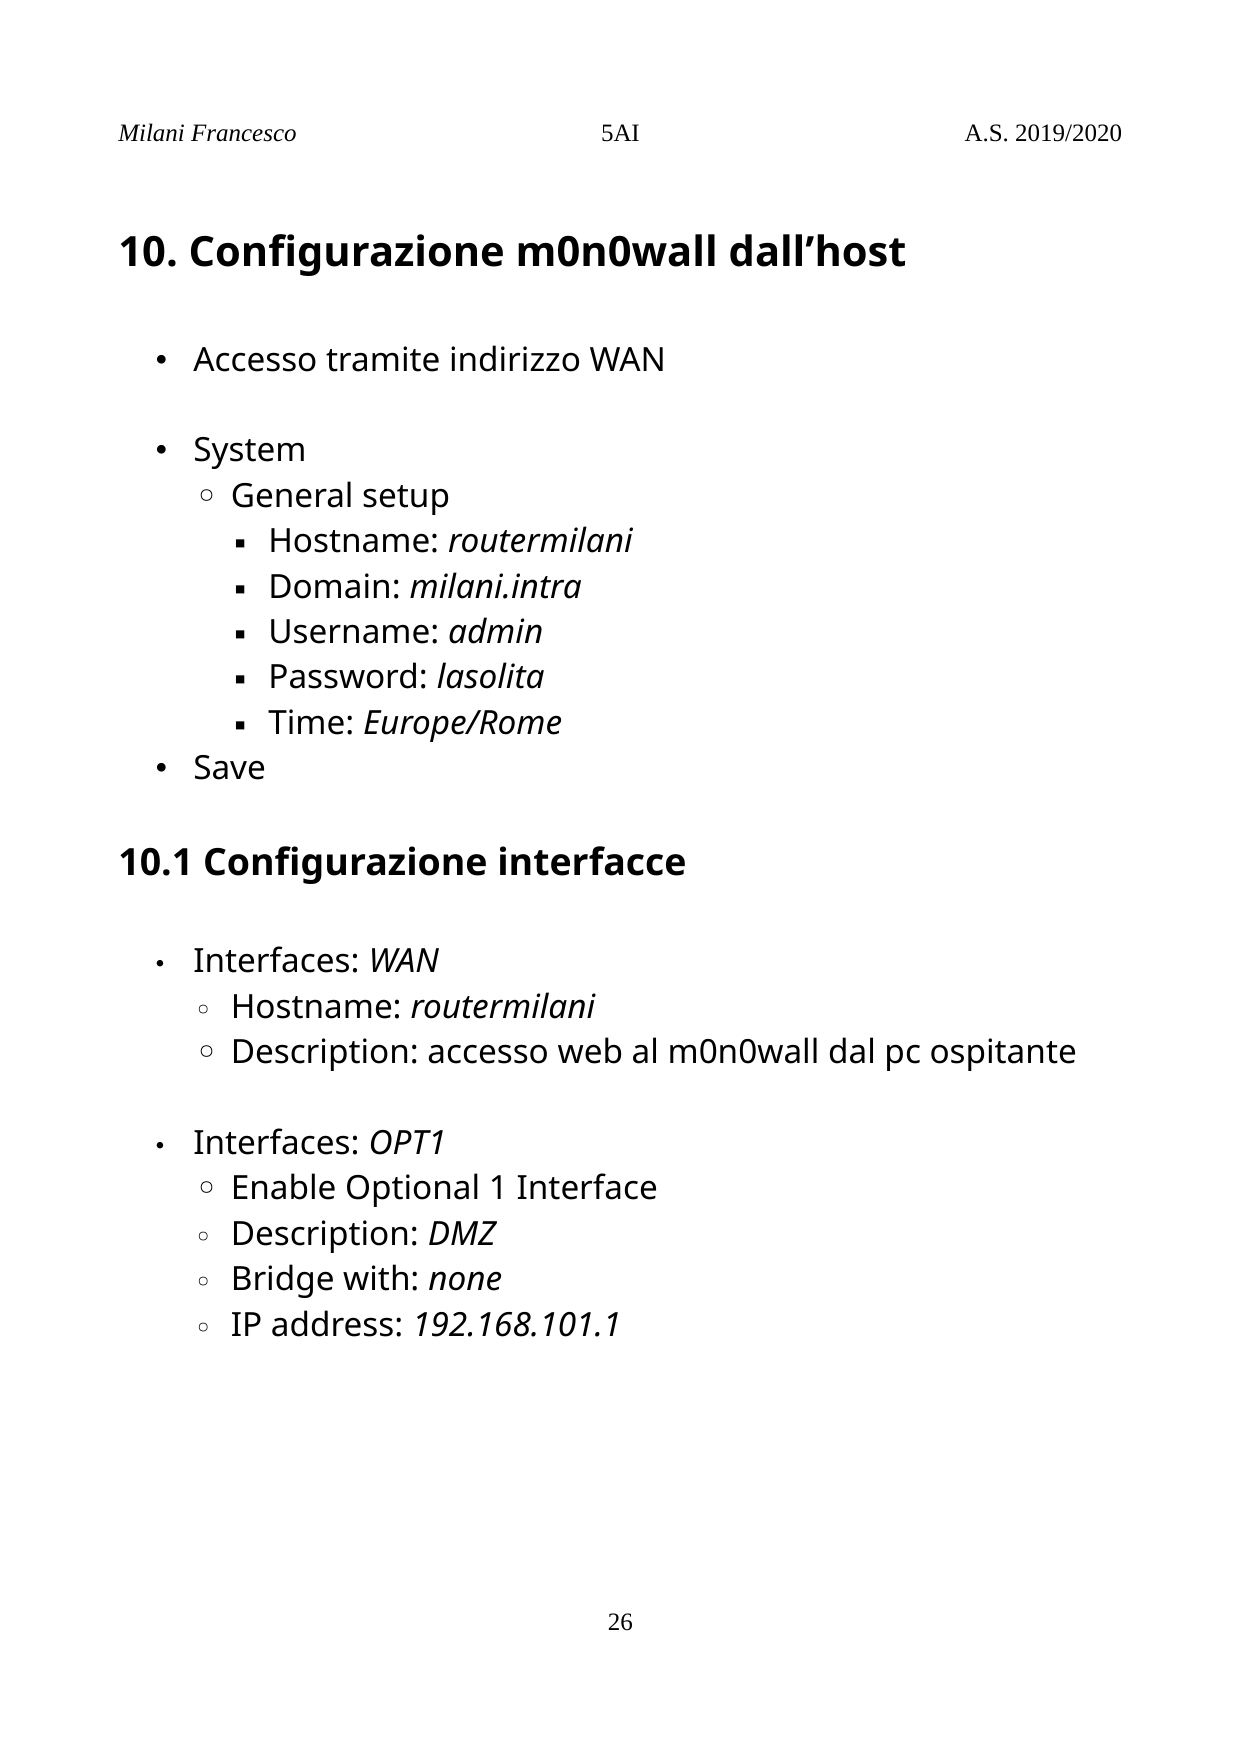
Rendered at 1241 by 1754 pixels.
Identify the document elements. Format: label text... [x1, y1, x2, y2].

list Accesso tramite indirizzo WAN [156, 335, 1122, 381]
list Username: admin [231, 608, 1122, 653]
list IP address: 192.168.101.1 [193, 1300, 1122, 1346]
list Enable Optional 1 Interface [193, 1164, 1122, 1209]
list Description: accesso web al m0n0wall dal pc ospitante [193, 1028, 1122, 1073]
text 10. Configurazione m0n0wall dall’host [118, 222, 1122, 278]
list Bridge with: none [193, 1255, 1122, 1300]
list Interfaces: OPT1 [156, 1119, 1122, 1164]
list Interfaces: WAN [156, 937, 1122, 982]
list Hostname: routermilani [231, 517, 1122, 562]
list Save [156, 744, 1122, 789]
list Hostname: routermilani [193, 982, 1122, 1028]
list Password: lasolita [231, 653, 1122, 699]
list System [156, 426, 1122, 472]
list Description: DMZ [193, 1209, 1122, 1255]
list Domain: milani.intra [231, 562, 1122, 608]
list General setup [193, 472, 1122, 517]
list Time: Europe/Rome [231, 699, 1122, 744]
text 10.1 Configurazione interfacce [118, 835, 1122, 886]
